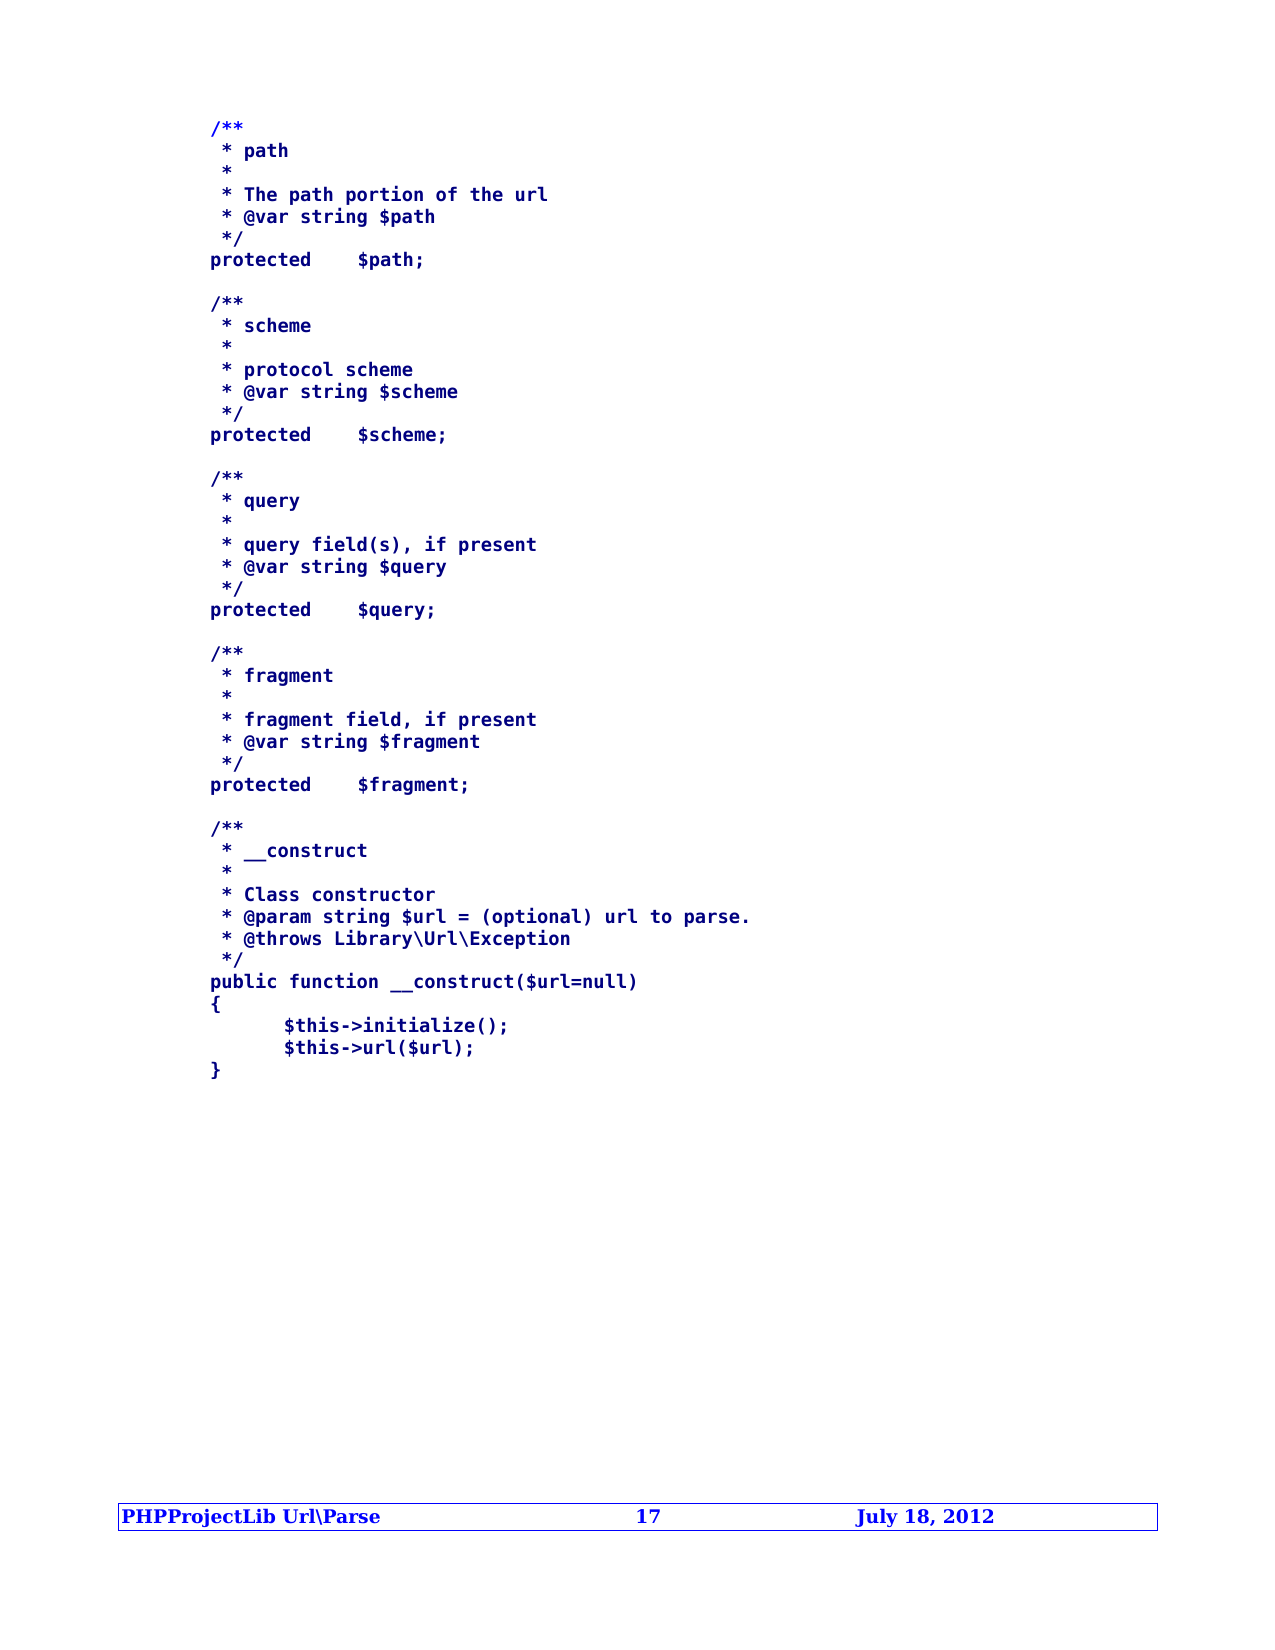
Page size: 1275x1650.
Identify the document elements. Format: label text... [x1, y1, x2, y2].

list * fragment field, if present [136, 709, 1157, 731]
list * [136, 862, 1157, 884]
list protected $path; [136, 249, 1157, 271]
list $this->url($url); [136, 1037, 1157, 1059]
list /** [136, 118, 1157, 140]
list */ [136, 402, 1157, 424]
list protected $query; [136, 599, 1157, 621]
list * [136, 687, 1157, 709]
list * @throws Library\Url\Exception [136, 927, 1157, 949]
list } [136, 1059, 1157, 1081]
list */ [136, 577, 1157, 599]
list * [136, 512, 1157, 534]
list * @param string $url = (optional) url to parse. [136, 906, 1157, 927]
list * @var string $path [136, 206, 1157, 227]
list /** [136, 468, 1157, 490]
list * The path portion of the url [136, 184, 1157, 206]
list * [136, 162, 1157, 184]
list * [136, 337, 1157, 359]
list * protocol scheme [136, 359, 1157, 381]
list public function __construct($url=null) [136, 971, 1157, 993]
list * path [136, 140, 1157, 162]
list $this->initialize(); [136, 1015, 1157, 1037]
list * Class constructor [136, 884, 1157, 906]
list */ [136, 949, 1157, 971]
list /** [136, 818, 1157, 840]
list * query [136, 490, 1157, 512]
list * @var string $query [136, 556, 1157, 577]
list * scheme [136, 315, 1157, 337]
list * @var string $scheme [136, 381, 1157, 402]
list /** [136, 293, 1157, 315]
list */ [136, 227, 1157, 249]
list * __construct [136, 840, 1157, 862]
list * fragment [136, 665, 1157, 687]
list /** [136, 643, 1157, 665]
list { [136, 993, 1157, 1015]
list * @var string $fragment [136, 731, 1157, 752]
list */ [136, 752, 1157, 774]
list * query field(s), if present [136, 534, 1157, 556]
list protected $fragment; [136, 774, 1157, 796]
list protected $scheme; [136, 424, 1157, 446]
